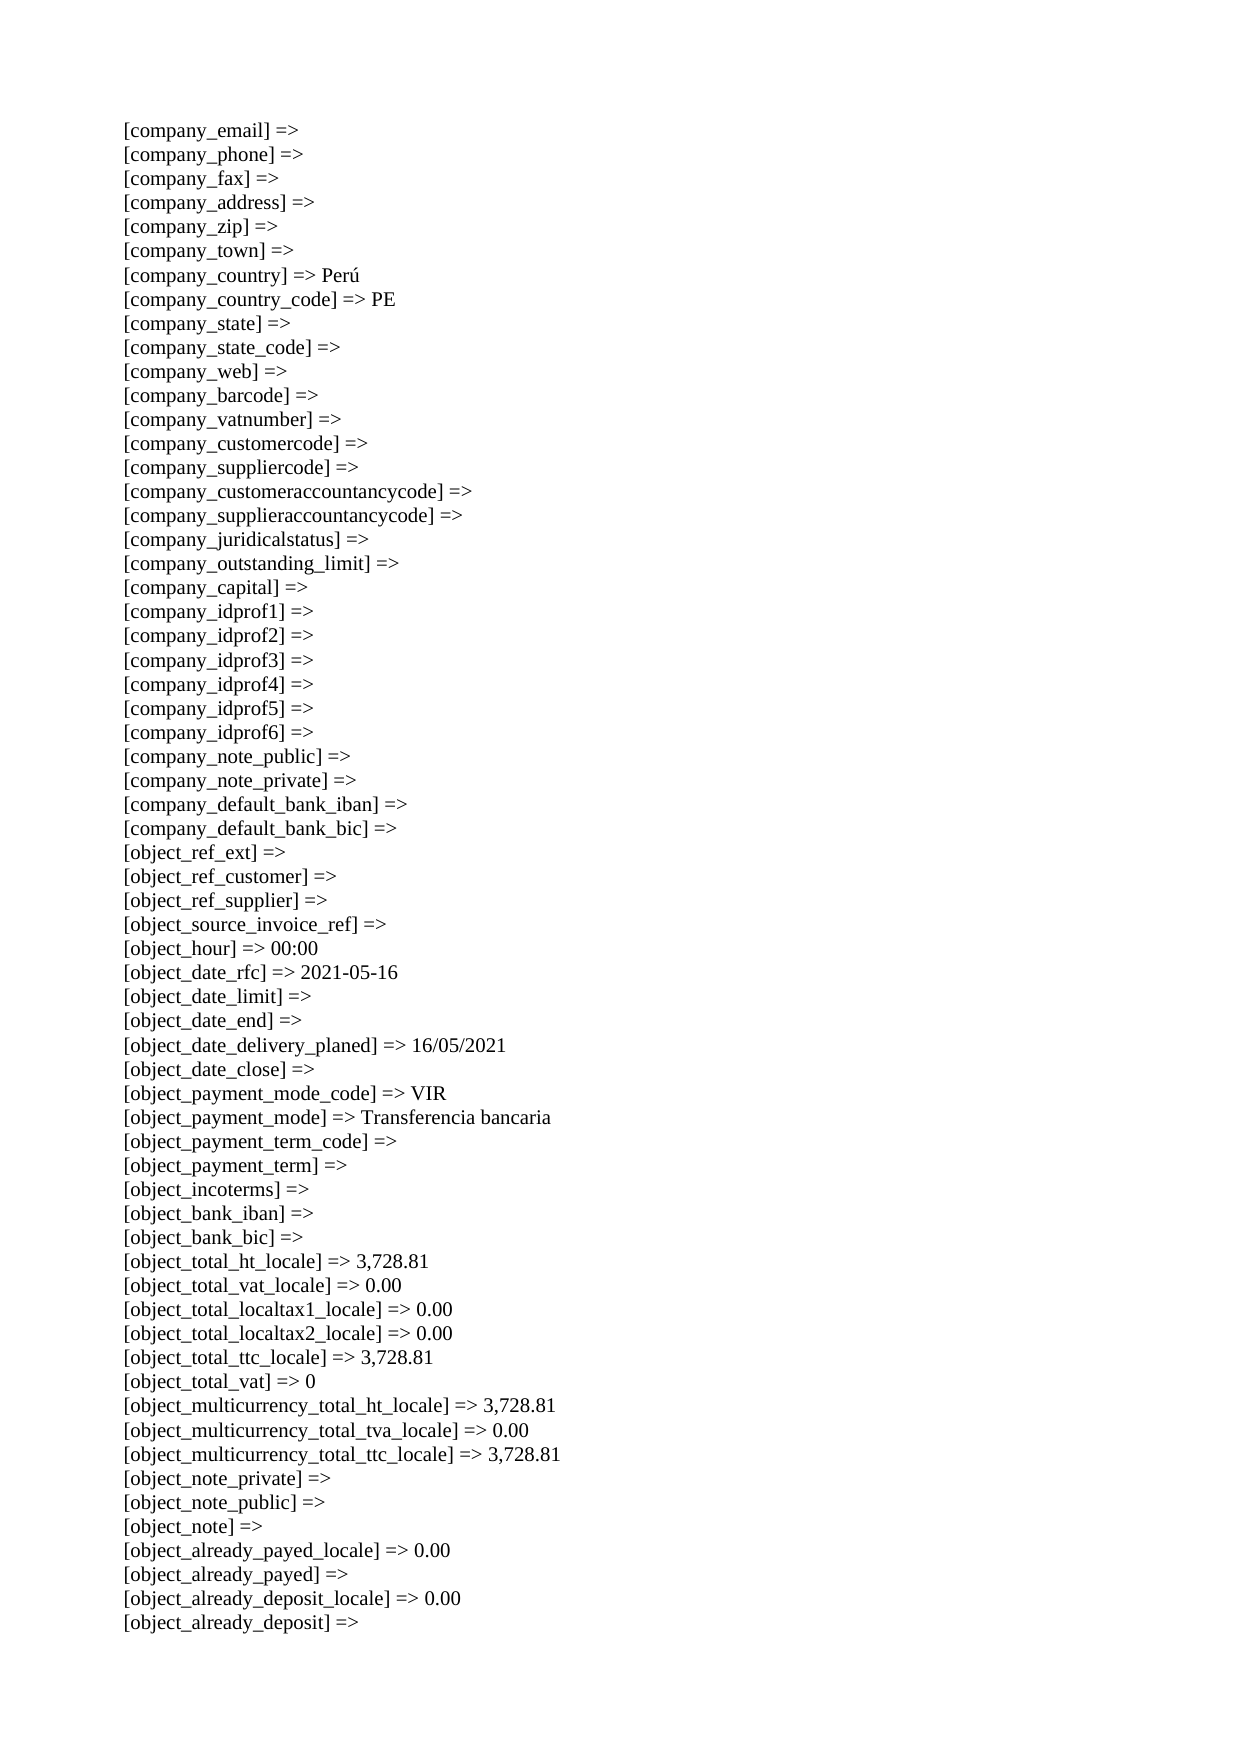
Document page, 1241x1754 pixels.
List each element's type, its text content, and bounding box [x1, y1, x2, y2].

text [company_email] => [company_phone] => [company_fax] => [company_address] => [company_zip] => [company_town] => [company_country] => Perú [company_country_code] => PE [company_state] => [company_state_code] => [company_web] => [company_barcode] => [company_vatnumber] => [company_customercode] => [company_suppliercode] => [company_customeraccountancycode] => [company_supplieraccountancycode] => [company_juridicalstatus] => [company_outstanding_limit] => [company_capital] => [company_idprof1] => [company_idprof2] => [company_idprof3] => [company_idprof4] => [company_idprof5] => [company_idprof6] => [company_note_public] => [company_note_private] => [company_default_bank_iban] => [company_default_bank_bic] => [object_ref_ext] => [object_ref_customer] => [object_ref_supplier] => [object_source_invoice_ref] => [object_hour] => 00:00 [object_date_rfc] => 2021-05-16 [object_date_limit] => [object_date_end] => [object_date_delivery_planed] => 16/05/2021 [object_date_close] => [object_payment_mode_code] => VIR [object_payment_mode] => Transferencia bancaria [object_payment_term_code] => [object_payment_term] => [object_incoterms] => [object_bank_iban] => [object_bank_bic] => [object_total_ht_locale] => 3,728.81 [object_total_vat_locale] => 0.00 [object_total_localtax1_locale] => 0.00 [object_total_localtax2_locale] => 0.00 [object_total_ttc_locale] => 3,728.81 [object_total_vat] => 0 [object_multicurrency_total_ht_locale] => 3,728.81 [object_multicurrency_total_tva_locale] => 0.00 [object_multicurrency_total_ttc_locale] => 3,728.81 [object_note_private] => [object_note_public] => [object_note] => [object_already_payed_locale] => 0.00 [object_already_payed] => [object_already_deposit_locale] => 0.00 [object_already_deposit] => [118, 118, 1122, 1634]
